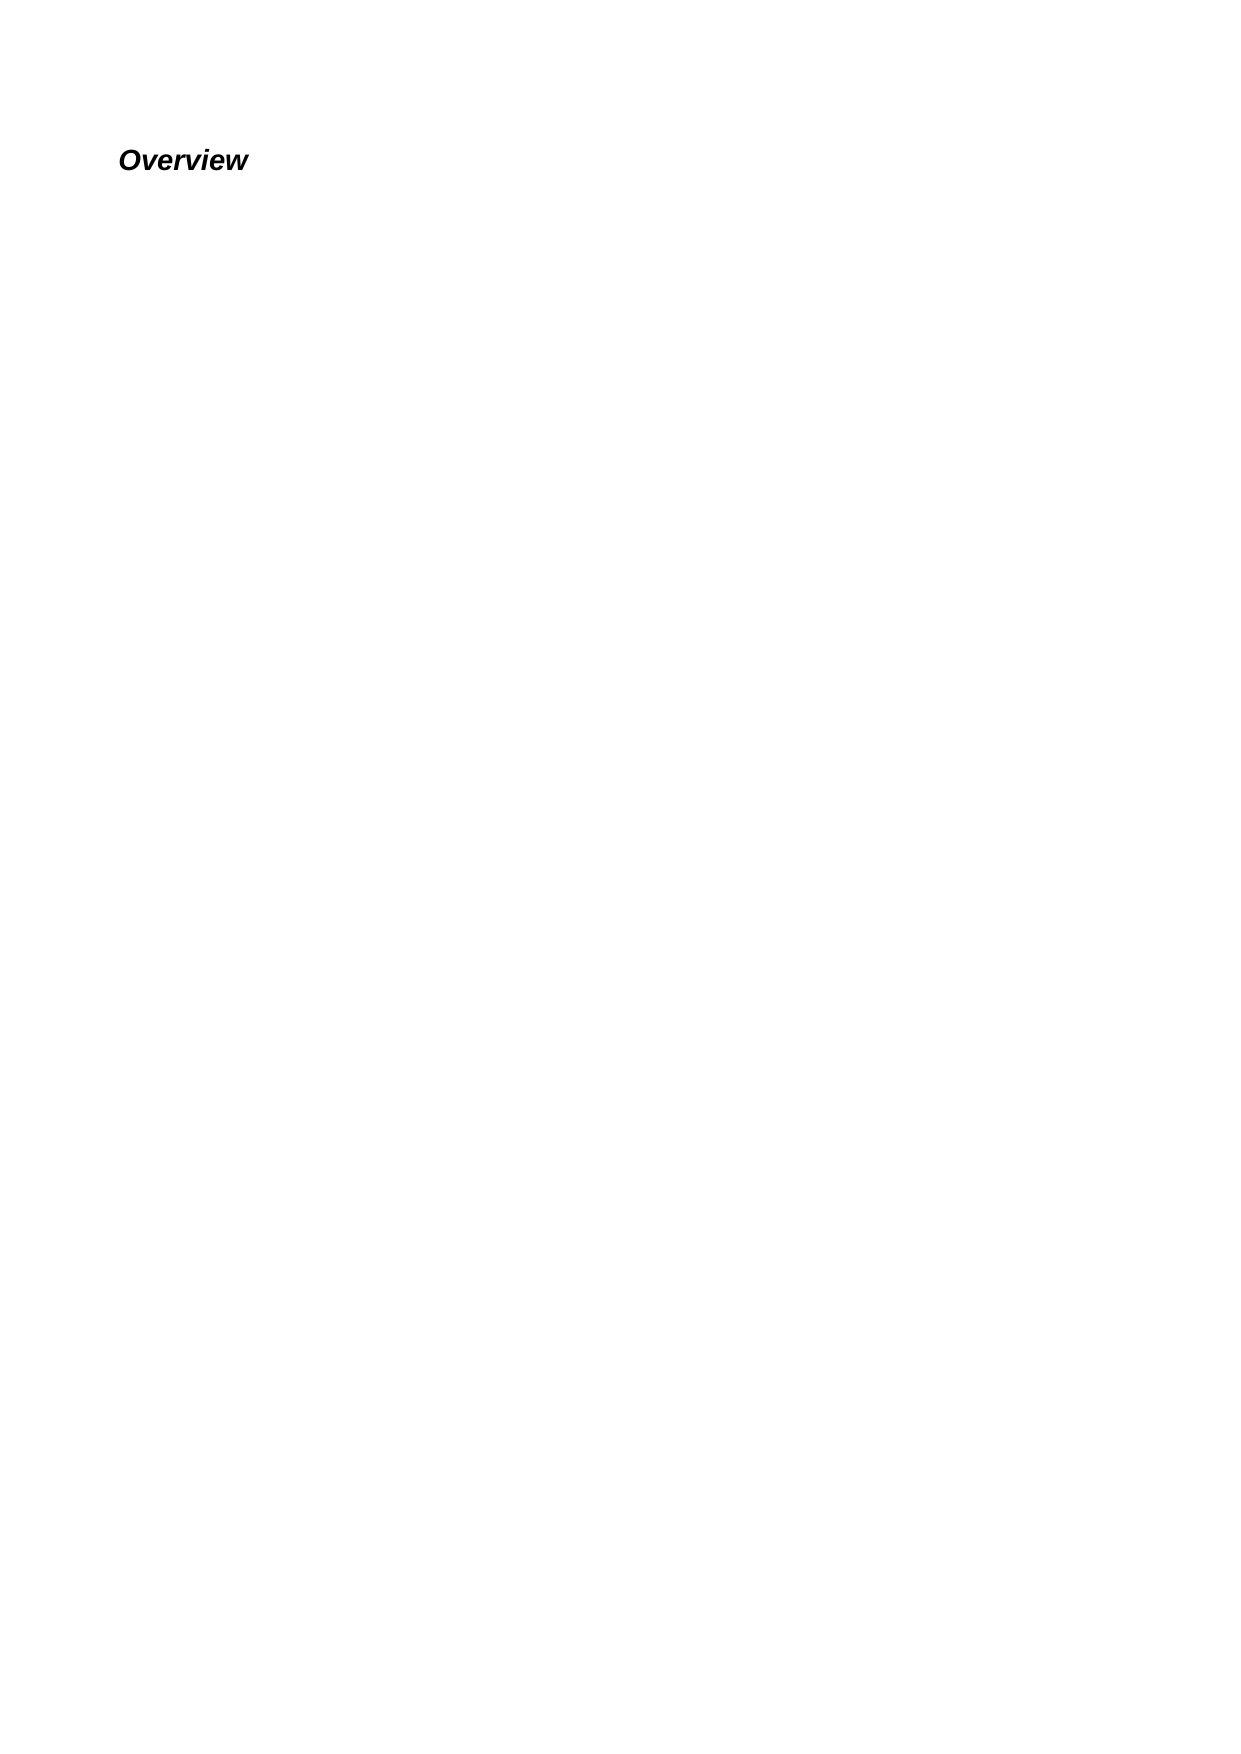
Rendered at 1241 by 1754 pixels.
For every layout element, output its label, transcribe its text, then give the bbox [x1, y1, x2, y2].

subtitle Overview [118, 143, 1122, 177]
